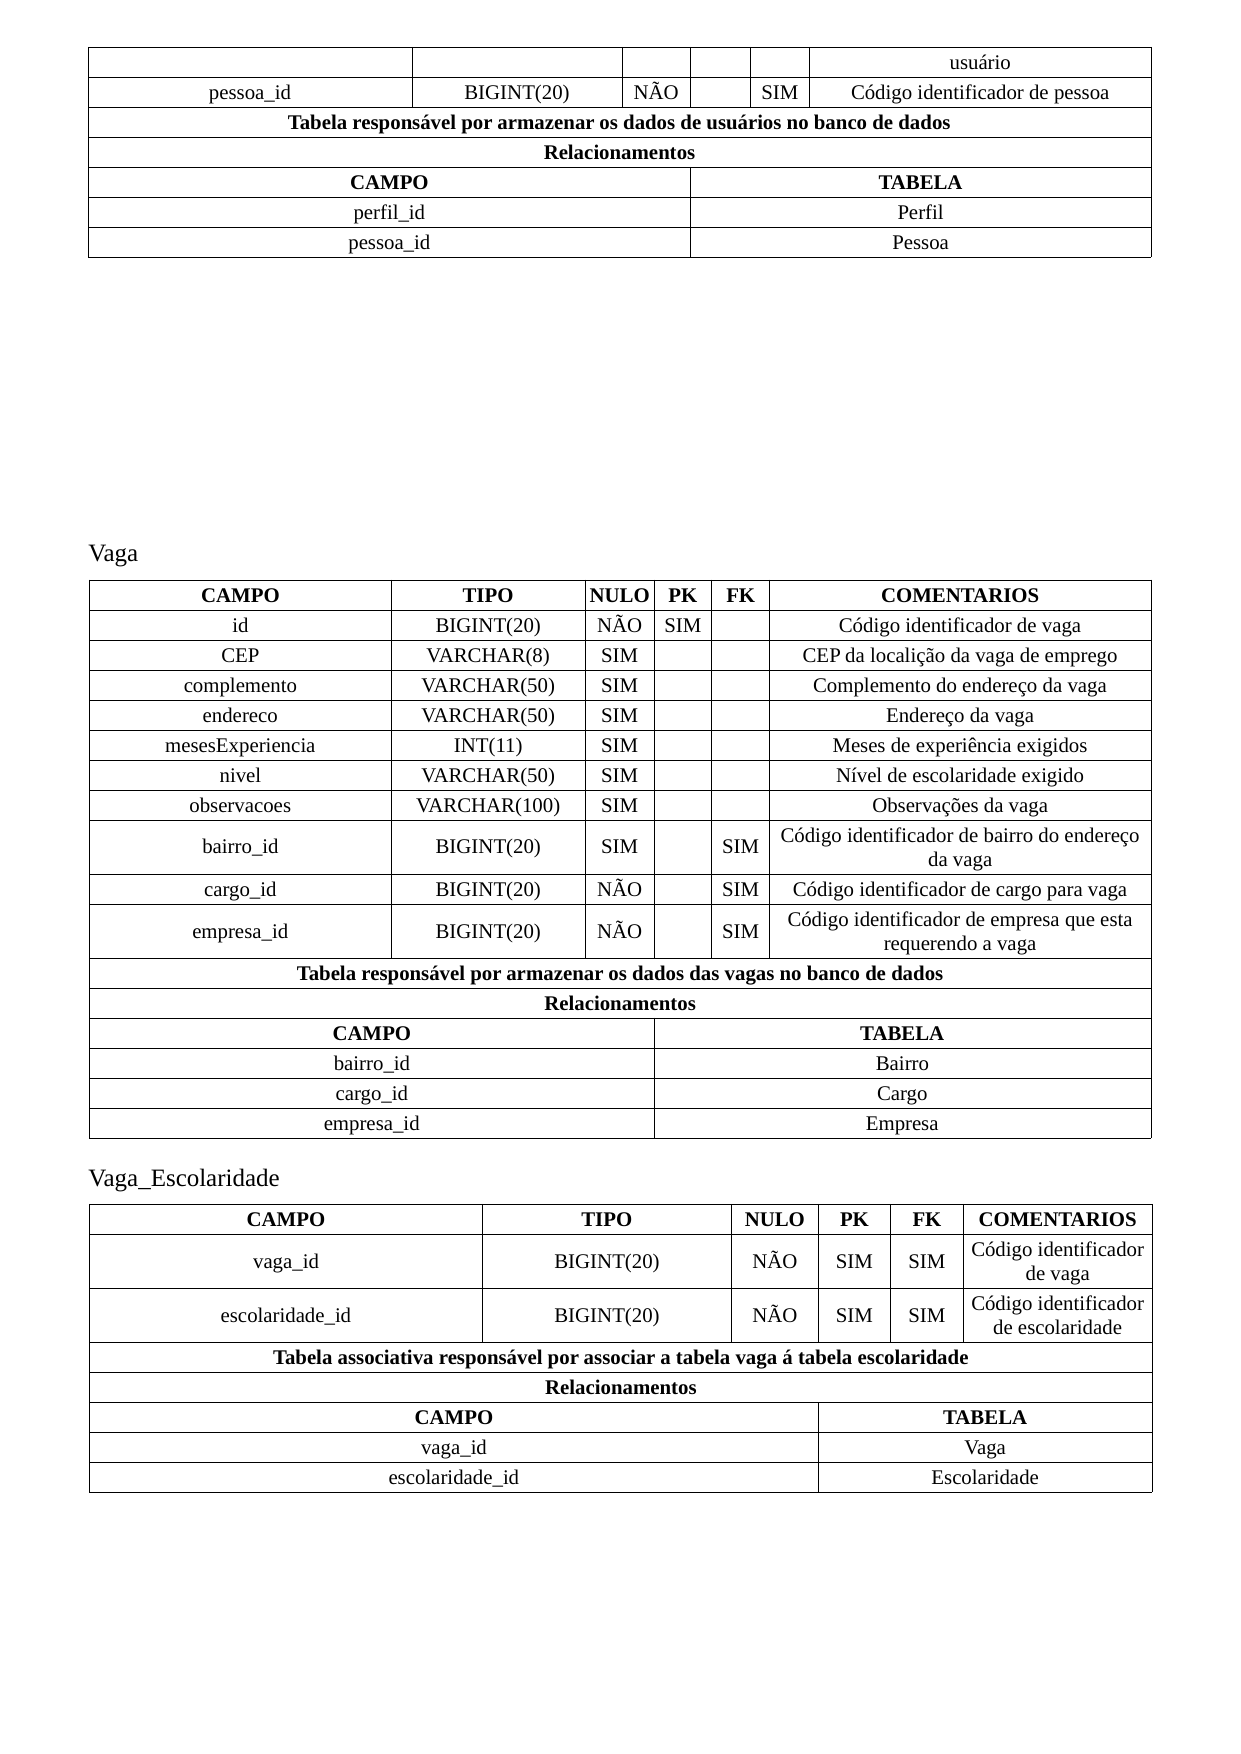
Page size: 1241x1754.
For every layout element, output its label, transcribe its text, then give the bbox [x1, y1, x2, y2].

table_cell mesesExperiencia [90, 731, 391, 759]
table_cell perfil_id [89, 198, 690, 227]
table_cell Relacionamentos [90, 989, 1151, 1018]
table_header COMENTARIOS [964, 1205, 1152, 1234]
table_header PK [655, 581, 711, 609]
table_cell [655, 701, 711, 729]
table_cell [655, 671, 711, 699]
table_cell SIM [891, 1235, 963, 1288]
table_cell [655, 905, 711, 958]
table_cell SIM [586, 821, 654, 873]
table_cell [655, 821, 711, 873]
table_cell INT(11) [392, 731, 585, 759]
table_cell [655, 641, 711, 669]
table_cell CAMPO [89, 168, 690, 197]
table_cell Código identificador de vaga [964, 1235, 1152, 1288]
table_cell Perfil [691, 198, 1151, 227]
table_cell BIGINT(20) [392, 611, 585, 639]
table_header NULO [732, 1205, 818, 1234]
table_cell Código identificador de bairro do endereço da vaga [770, 821, 1151, 873]
table_cell SIM [586, 671, 654, 699]
subtitle Vaga [0, 538, 1152, 567]
table_cell cargo_id [90, 1079, 654, 1108]
table_cell SIM [586, 641, 654, 669]
table_cell [751, 48, 809, 77]
table_cell Código identificador de cargo para vaga [770, 875, 1151, 903]
table_cell VARCHAR(50) [392, 761, 585, 789]
table_cell Endereço da vaga [770, 701, 1151, 729]
table_cell CEP [90, 641, 391, 669]
table_cell SIM [819, 1289, 890, 1342]
table_cell empresa_id [90, 905, 391, 958]
table_cell Bairro [655, 1049, 1151, 1078]
table_header FK [891, 1205, 963, 1234]
table_cell NÃO [586, 875, 654, 903]
table_cell [413, 48, 622, 77]
table_cell escolaridade_id [90, 1463, 818, 1492]
subtitle Vaga_Escolaridade [0, 1163, 1152, 1191]
table_cell id [90, 611, 391, 639]
table_cell NÃO [586, 611, 654, 639]
table_cell cargo_id [90, 875, 391, 903]
table_cell Código identificador de escolaridade [964, 1289, 1152, 1342]
table_cell NÃO [732, 1235, 818, 1288]
table_cell [712, 641, 769, 669]
table_header TIPO [483, 1205, 731, 1234]
table_cell SIM [586, 701, 654, 729]
table_cell VARCHAR(50) [392, 671, 585, 699]
table_cell BIGINT(20) [392, 875, 585, 903]
table_cell [89, 48, 412, 77]
table_header TIPO [392, 581, 585, 609]
table_cell [623, 48, 690, 77]
table_cell TABELA [655, 1019, 1151, 1048]
table_cell SIM [712, 821, 769, 873]
table_cell pessoa_id [89, 228, 690, 257]
table_cell BIGINT(20) [483, 1235, 731, 1288]
table_cell empresa_id [90, 1109, 654, 1138]
table_cell vaga_id [90, 1235, 482, 1288]
table_cell [712, 611, 769, 639]
table_cell SIM [819, 1235, 890, 1288]
table_cell nivel [90, 761, 391, 789]
table_cell TABELA [819, 1403, 1152, 1432]
table_cell Código identificador de empresa que esta requerendo a vaga [770, 905, 1151, 958]
table_cell [712, 731, 769, 759]
table_cell Empresa [655, 1109, 1151, 1138]
table_cell Código identificador de vaga [770, 611, 1151, 639]
table_header CAMPO [90, 1205, 482, 1234]
table_cell TABELA [691, 168, 1151, 197]
table_cell [712, 761, 769, 789]
table_cell [691, 48, 750, 77]
table_cell Tabela responsável por armazenar os dados das vagas no banco de dados [90, 959, 1151, 988]
table_cell Observações da vaga [770, 791, 1151, 819]
table_cell BIGINT(20) [392, 821, 585, 873]
table_cell Cargo [655, 1079, 1151, 1108]
table_header FK [712, 581, 769, 609]
table_cell NÃO [623, 78, 690, 107]
table_cell [655, 791, 711, 819]
table_header PK [819, 1205, 890, 1234]
table_cell SIM [712, 875, 769, 903]
table_cell Vaga [819, 1433, 1152, 1462]
table_cell SIM [655, 611, 711, 639]
table_cell Nível de escolaridade exigido [770, 761, 1151, 789]
table_header NULO [586, 581, 654, 609]
table_cell bairro_id [90, 1049, 654, 1078]
table_cell BIGINT(20) [483, 1289, 731, 1342]
table_cell [712, 671, 769, 699]
table_cell pessoa_id [89, 78, 412, 107]
table_cell escolaridade_id [90, 1289, 482, 1342]
table_cell Relacionamentos [90, 1373, 1152, 1402]
table_cell NÃO [586, 905, 654, 958]
table_cell Pessoa [691, 228, 1151, 257]
table_cell [712, 701, 769, 729]
table_cell Tabela responsável por armazenar os dados de usuários no banco de dados [89, 108, 1151, 137]
table_cell SIM [891, 1289, 963, 1342]
table_cell Código identificador de pessoa [810, 78, 1151, 107]
table_cell SIM [712, 905, 769, 958]
table_cell vaga_id [90, 1433, 818, 1462]
table_cell bairro_id [90, 821, 391, 873]
table_cell BIGINT(20) [413, 78, 622, 107]
table_cell endereco [90, 701, 391, 729]
table_cell Complemento do endereço da vaga [770, 671, 1151, 699]
table_cell CAMPO [90, 1403, 818, 1432]
table_cell usuário [810, 48, 1151, 77]
table_cell SIM [586, 761, 654, 789]
table_cell [655, 875, 711, 903]
table_cell Tabela associativa responsável por associar a tabela vaga á tabela escolaridade [90, 1343, 1152, 1372]
table_cell BIGINT(20) [392, 905, 585, 958]
table_cell [655, 761, 711, 789]
table_cell SIM [586, 731, 654, 759]
table_cell Meses de experiência exigidos [770, 731, 1151, 759]
table_cell VARCHAR(50) [392, 701, 585, 729]
table_cell [712, 791, 769, 819]
table_header CAMPO [90, 581, 391, 609]
table_cell observacoes [90, 791, 391, 819]
table_cell [655, 731, 711, 759]
table_cell VARCHAR(8) [392, 641, 585, 669]
table_cell SIM [586, 791, 654, 819]
table_cell CEP da localição da vaga de emprego [770, 641, 1151, 669]
table_cell CAMPO [90, 1019, 654, 1048]
table_cell complemento [90, 671, 391, 699]
table_cell Relacionamentos [89, 138, 1151, 167]
table_cell SIM [751, 78, 809, 107]
table_cell VARCHAR(100) [392, 791, 585, 819]
table_cell Escolaridade [819, 1463, 1152, 1492]
table_cell NÃO [732, 1289, 818, 1342]
table_cell [691, 78, 750, 107]
table_header COMENTARIOS [770, 581, 1151, 609]
